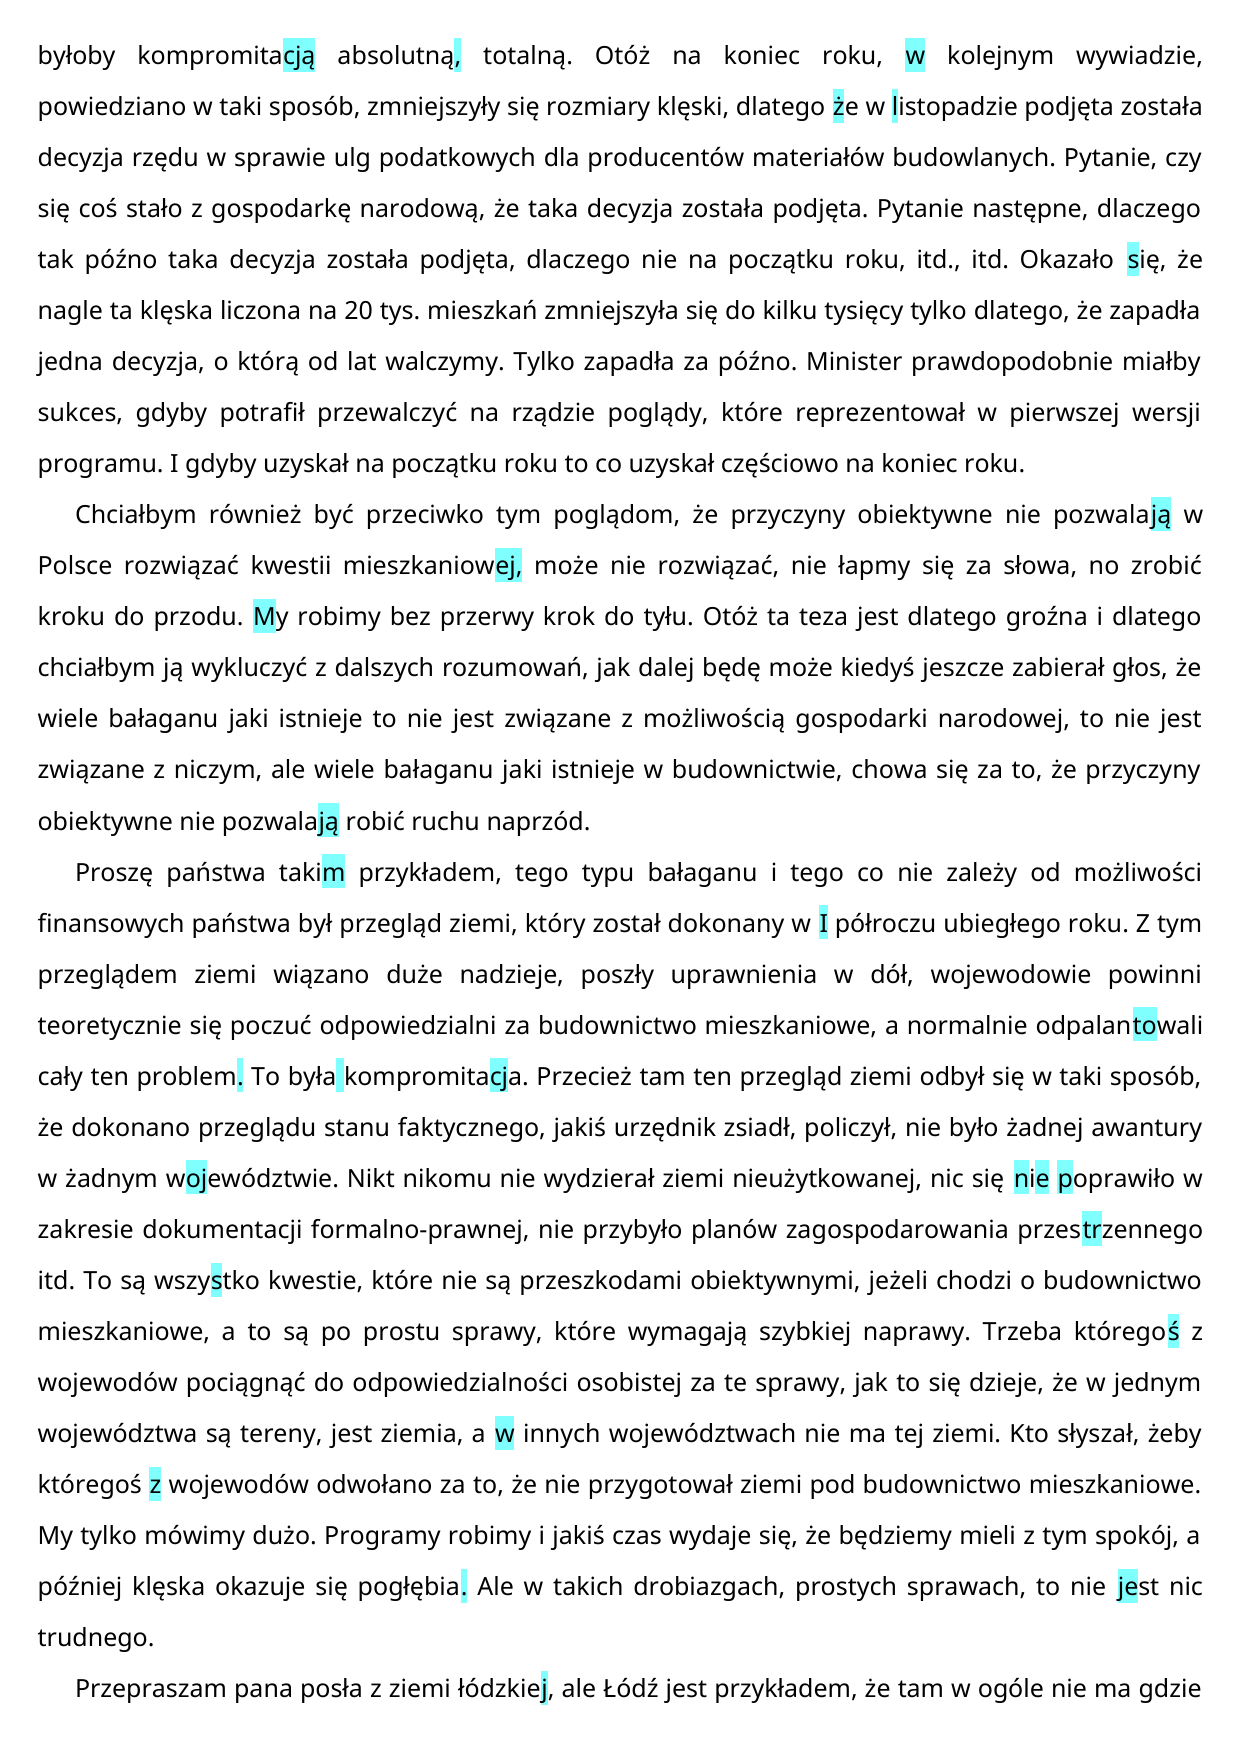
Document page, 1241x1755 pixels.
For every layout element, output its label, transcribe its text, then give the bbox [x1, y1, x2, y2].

text Przepraszam pana posła z ziemi łódzkiej, ale Łódź jest przykładem, że tam w ogóle nie ma gdzie [37, 1671, 1203, 1705]
text Proszę państwa takim przykładem, tego typu bałaganu i tego co nie zależy od możliwości finansowych państwa był przegląd ziemi, który został dokonany w I półroczu ubiegłego roku. Z tym przeglądem ziemi wiązano duże nadzieje, poszły uprawnienia w dół, wojewodowie powinni teoretycznie się poczuć odpowiedzialni za budownictwo mieszkaniowe, a normalnie odpalantowali cały ten problem. To była kompromitacja. Przecież tam ten przegląd ziemi odbył się w taki sposób, że dokonano przeglądu stanu faktycznego, jakiś urzędnik zsiadł, policzył, nie było żadnej awantury w żadnym województwie. Nikt nikomu nie wydzierał ziemi nieużytkowanej, nic się nie poprawiło w zakresie dokumentacji formalno-prawnej, nie przybyło planów zagospodarowania przestrzennego itd. To są wszystko kwestie, które nie są przeszkodami obiektywnymi, jeżeli chodzi o budownictwo mieszkaniowe, a to są po prostu sprawy, które wymagają szybkiej naprawy. Trzeba któregoś z wojewodów pociągnąć do odpowiedzialności osobistej za te sprawy, jak to się dzieje, że w jednym województwa są tereny, jest ziemia, a w innych województwach nie ma tej ziemi. Kto słyszał, żeby któregoś z wojewodów odwołano za to, że nie przygotował ziemi pod budownictwo mieszkaniowe. My tylko mówimy dużo. Programy robimy i jakiś czas wydaje się, że będziemy mieli z tym spokój, a później klęska okazuje się pogłębia. Ale w takich drobiazgach, prostych sprawach, to nie jest nic trudnego. [37, 854, 1203, 1654]
text byłoby kompromitacją absolutną, totalną. Otóż na koniec roku, w kolejnym wywiadzie, powiedziano w taki sposób, zmniejszyły się rozmiary klęski, dlatego że w listopadzie podjęta została decyzja rzędu w sprawie ulg podatkowych dla producentów materiałów budowlanych. Pytanie, czy się coś stało z gospodarkę narodową, że taka decyzja została podjęta. Pytanie następne, dlaczego tak późno taka decyzja została podjęta, dlaczego nie na początku roku, itd., itd. Okazało się, że nagle ta klęska liczona na 20 tys. mieszkań zmniejszyła się do kilku tysięcy tylko dlatego, że zapadła jedna decyzja, o którą od lat walczymy. Tylko zapadła za późno. Minister prawdopodobnie miałby sukces, gdyby potrafił przewalczyć na rządzie poglądy, które reprezentował w pierwszej wersji programu. I gdyby uzyskał na początku roku to co uzyskał częściowo na koniec roku. [37, 37, 1203, 480]
text Chciałbym również być przeciwko tym poglądom, że przyczyny obiektywne nie pozwalają w Polsce rozwiązać kwestii mieszkaniowej, może nie rozwiązać, nie łapmy się za słowa, no zrobić kroku do przodu. My robimy bez przerwy krok do tyłu. Otóż ta teza jest dlatego groźna i dlatego chciałbym ją wykluczyć z dalszych rozumowań, jak dalej będę może kiedyś jeszcze zabierał głos, że wiele bałaganu jaki istnieje to nie jest związane z możliwością gospodarki narodowej, to nie jest związane z niczym, ale wiele bałaganu jaki istnieje w budownictwie, chowa się za to, że przyczyny obiektywne nie pozwalają robić ruchu naprzód. [37, 497, 1203, 837]
